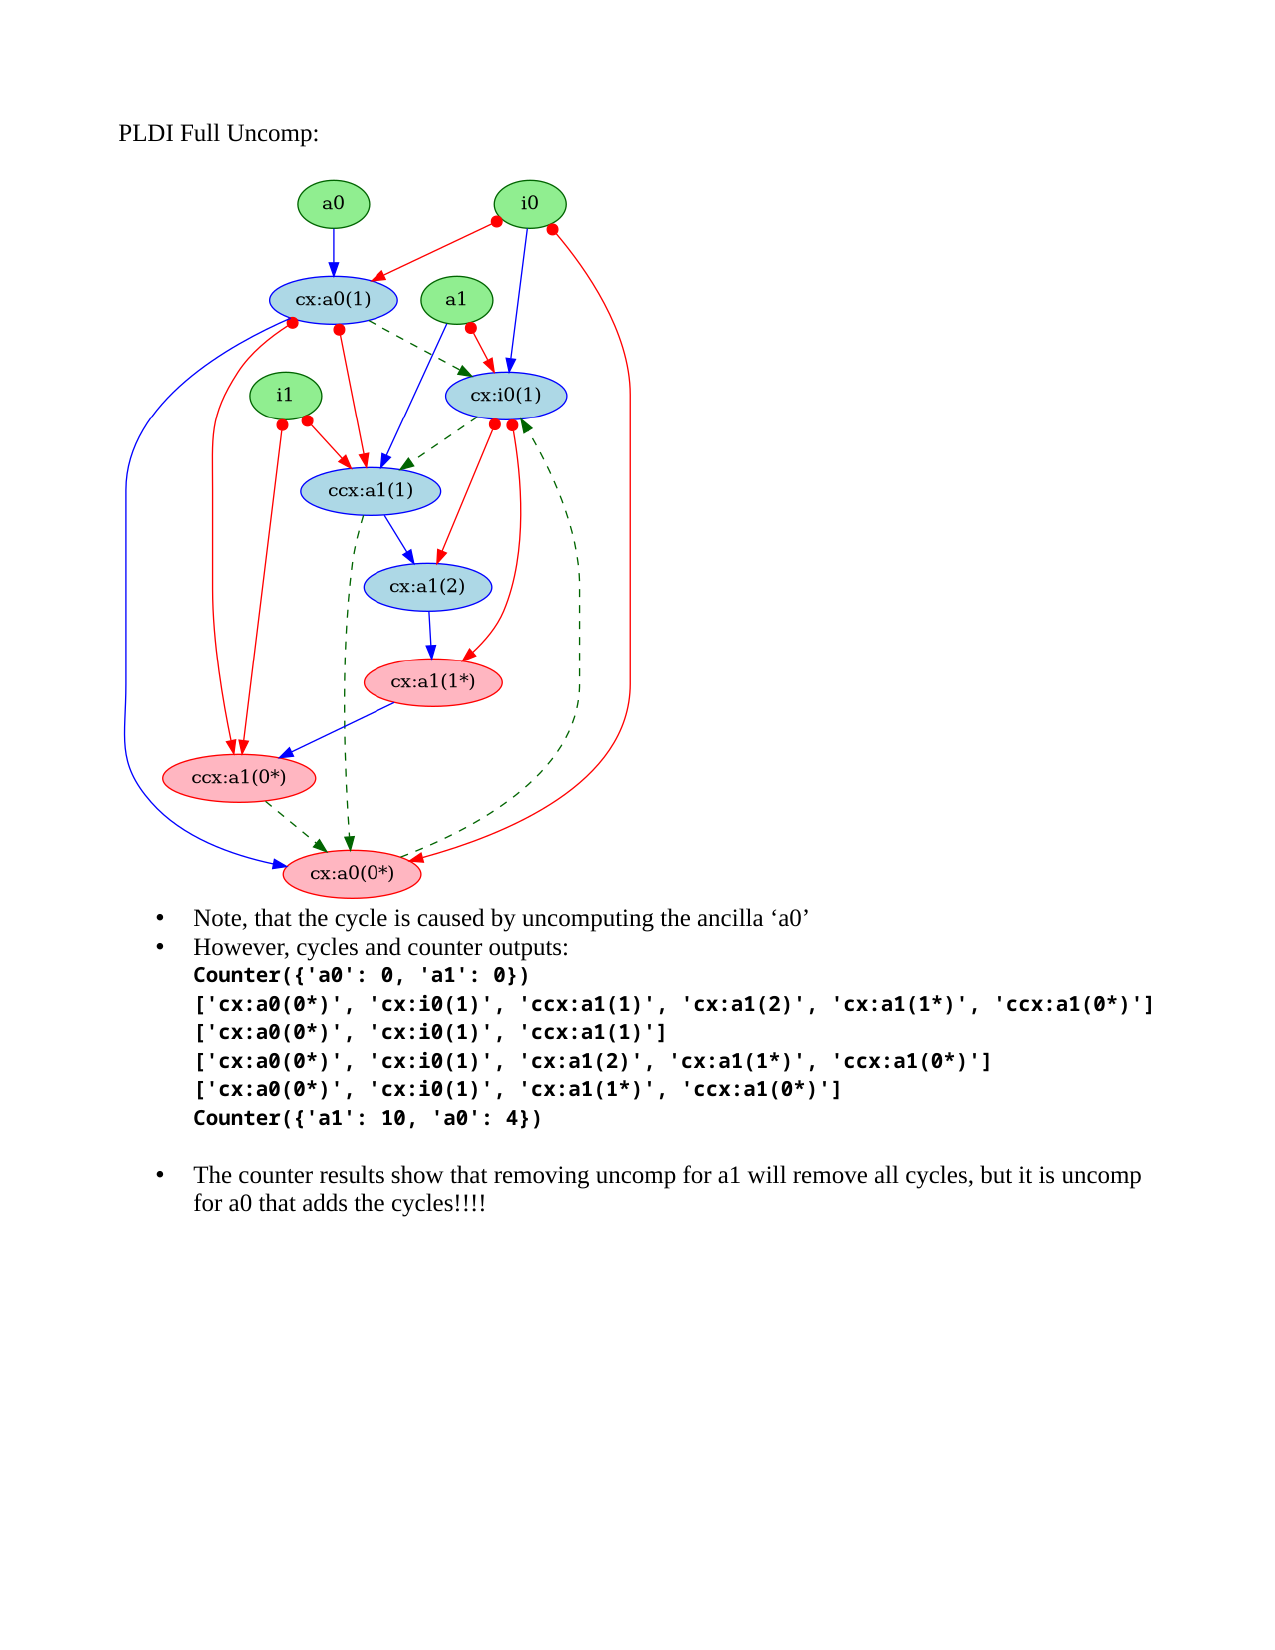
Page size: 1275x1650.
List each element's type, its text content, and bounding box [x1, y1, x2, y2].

list However, cycles and counter outputs: Counter({'a0': 0, 'a1': 0}) [156, 932, 1157, 989]
list ['cx:a0(0*)', 'cx:i0(1)', 'ccx:a1(1)'] [156, 1017, 1157, 1046]
list ['cx:a0(0*)', 'cx:i0(1)', 'cx:a1(1*)', 'ccx:a1(0*)'] [156, 1074, 1157, 1103]
list Note, that the cycle is caused by uncomputing the ancilla ‘a0’ [156, 176, 1157, 932]
text PLDI Full Uncomp: [118, 118, 1157, 147]
list The counter results show that removing uncomp for a1 will remove all cycles, but it is uncomp for a0 that adds the cycles!!!! [156, 1160, 1157, 1217]
list ['cx:a0(0*)', 'cx:i0(1)', 'cx:a1(2)', 'cx:a1(1*)', 'ccx:a1(0*)'] [156, 1046, 1157, 1074]
list ['cx:a0(0*)', 'cx:i0(1)', 'ccx:a1(1)', 'cx:a1(2)', 'cx:a1(1*)', 'ccx:a1(0*)'] [156, 989, 1157, 1017]
picture [118, 175, 635, 903]
list Counter({'a1': 10, 'a0': 4}) [156, 1103, 1157, 1160]
